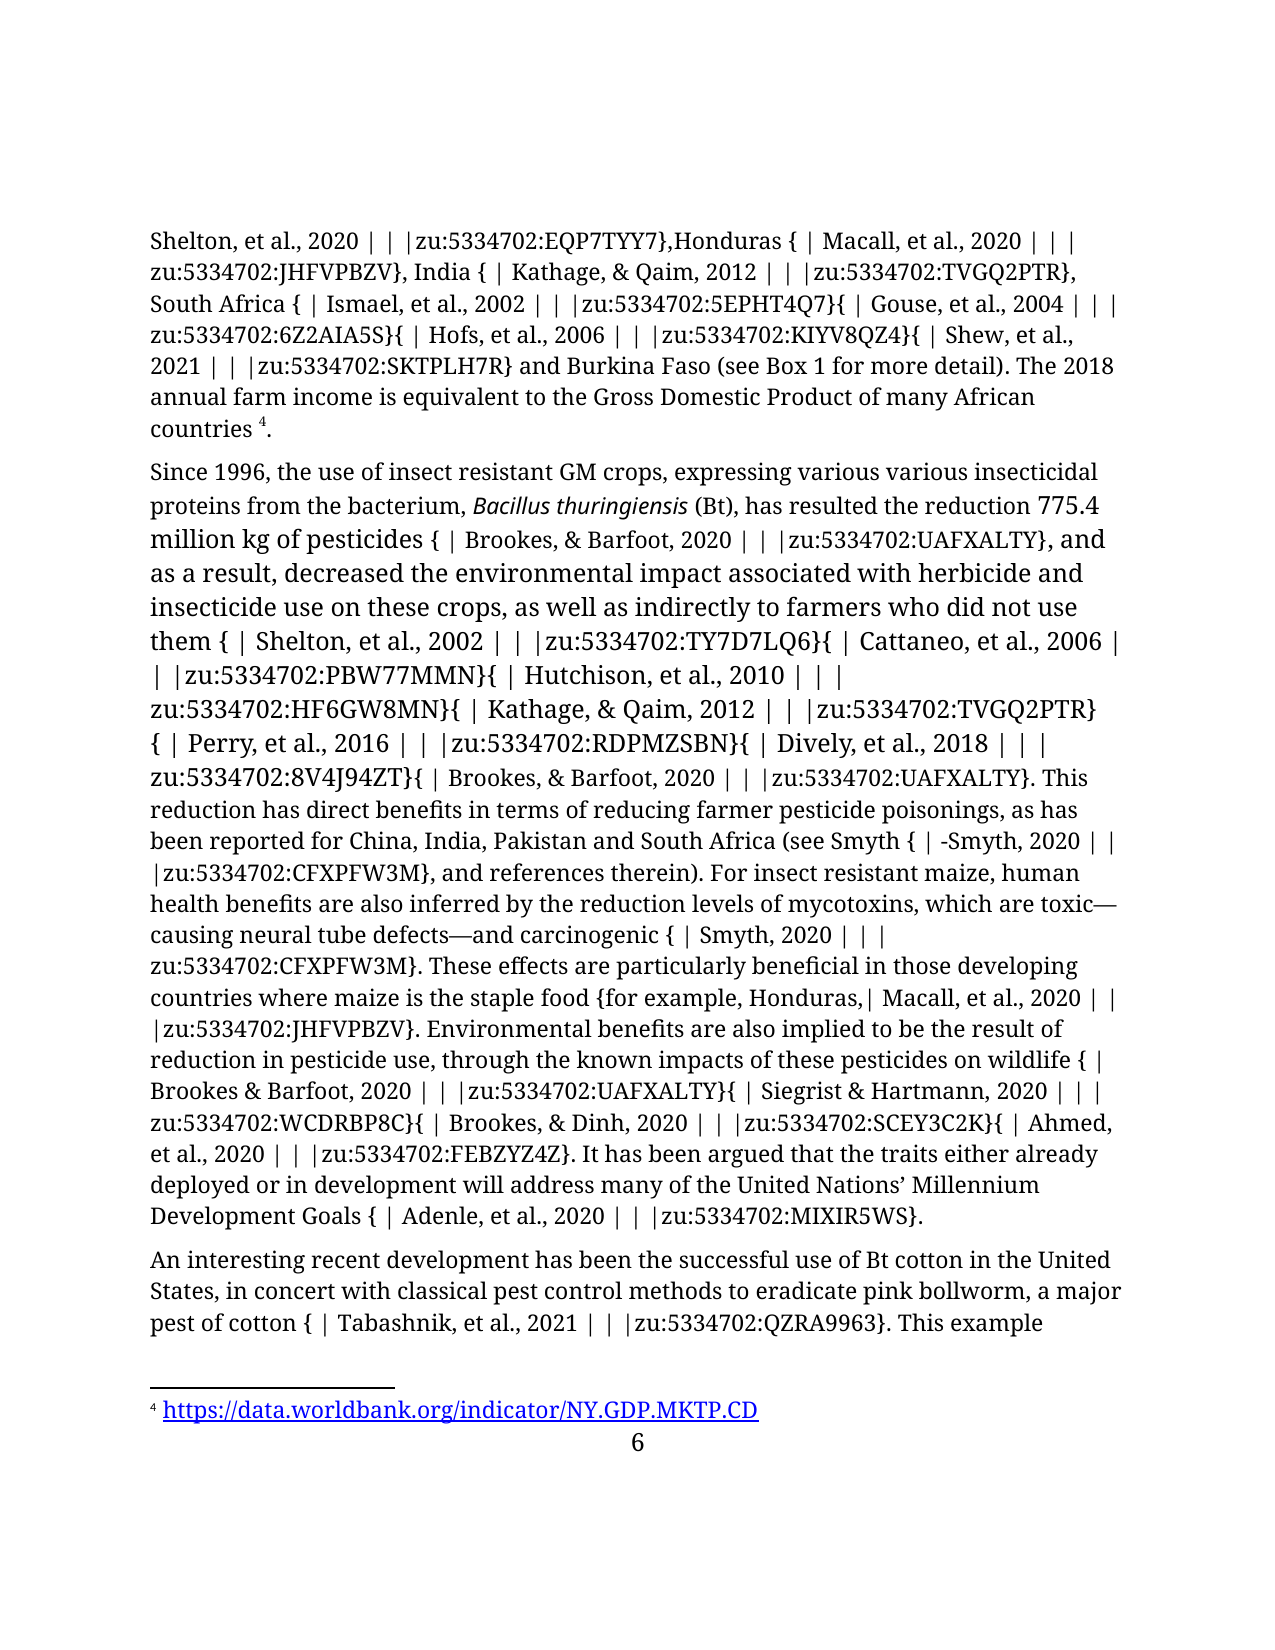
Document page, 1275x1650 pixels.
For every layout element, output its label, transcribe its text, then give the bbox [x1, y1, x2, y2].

text https://data.worldbank.org/indicator/NY.GDP.MKTP.CD [150, 1394, 1125, 1425]
text Since 1996, the use of insect resistant GM crops, expressing various various insecticidal proteins from the bacterium, Bacillus thuringiensis (Bt), has resulted the reduction 775.4 million kg of pesticides { | Brookes, & Barfoot, 2020 | | |zu:5334702:UAFXALTY}, and as a result, decreased the environmental impact associated with herbicide and insecticide use on these crops, as well as indirectly to farmers who did not use them { | Shelton, et al., 2002 | | |zu:5334702:TY7D7LQ6}{ | Cattaneo, et al., 2006 | | |zu:5334702:PBW77MMN}{ | Hutchison, et al., 2010 | | |zu:5334702:HF6GW8MN}{ | Kathage, & Qaim, 2012 | | |zu:5334702:TVGQ2PTR}{ | Perry, et al., 2016 | | |zu:5334702:RDPMZSBN}{ | Dively, et al., 2018 | | |zu:5334702:8V4J94ZT}{ | Brookes, & Barfoot, 2020 | | |zu:5334702:UAFXALTY}. This reduction has direct benefits in terms of reducing farmer pesticide poisonings, as has been reported for China, India, Pakistan and South Africa (see Smyth { | -Smyth, 2020 | | |zu:5334702:CFXPFW3M}, and references therein). For insect resistant maize, human health benefits are also inferred by the reduction levels of mycotoxins, which are toxic—causing neural tube defects—and carcinogenic { | Smyth, 2020 | | |zu:5334702:CFXPFW3M}. These effects are particularly beneficial in those developing countries where maize is the staple food {for example, Honduras,| Macall, et al., 2020 | | |zu:5334702:JHFVPBZV}. Environmental benefits are also implied to be the result of reduction in pesticide use, through the known impacts of these pesticides on wildlife { | Brookes & Barfoot, 2020 | | |zu:5334702:UAFXALTY}{ | Siegrist & Hartmann, 2020 | | |zu:5334702:WCDRBP8C}{ | Brookes, & Dinh, 2020 | | |zu:5334702:SCEY3C2K}{ | Ahmed, et al., 2020 | | |zu:5334702:FEBZYZ4Z}. It has been argued that the traits either already deployed or in development will address many of the United Nations’ Millennium Development Goals { | Adenle, et al., 2020 | | |zu:5334702:MIXIR5WS}. [150, 456, 1125, 1232]
text An interesting recent development has been the successful use of Bt cotton in the United States, in concert with classical pest control methods to eradicate pink bollworm, a major pest of cotton { | Tabashnik, et al., 2021 | | |zu:5334702:QZRA9963}. This example [150, 1244, 1125, 1338]
text Shelton, et al., 2020 | | |zu:5334702:EQP7TYY7},Honduras { | Macall, et al., 2020 | | |zu:5334702:JHFVPBZV}, India { | Kathage, & Qaim, 2012 | | |zu:5334702:TVGQ2PTR}, South Africa { | Ismael, et al., 2002 | | |zu:5334702:5EPHT4Q7}{ | Gouse, et al., 2004 | | |zu:5334702:6Z2AIA5S}{ | Hofs, et al., 2006 | | |zu:5334702:KIYV8QZ4}{ | Shew, et al., 2021 | | |zu:5334702:SKTPLH7R} and Burkina Faso (see Box 1 for more detail). The 2018 annual farm income is equivalent to the Gross Domestic Product of many African countries . [150, 225, 1125, 444]
